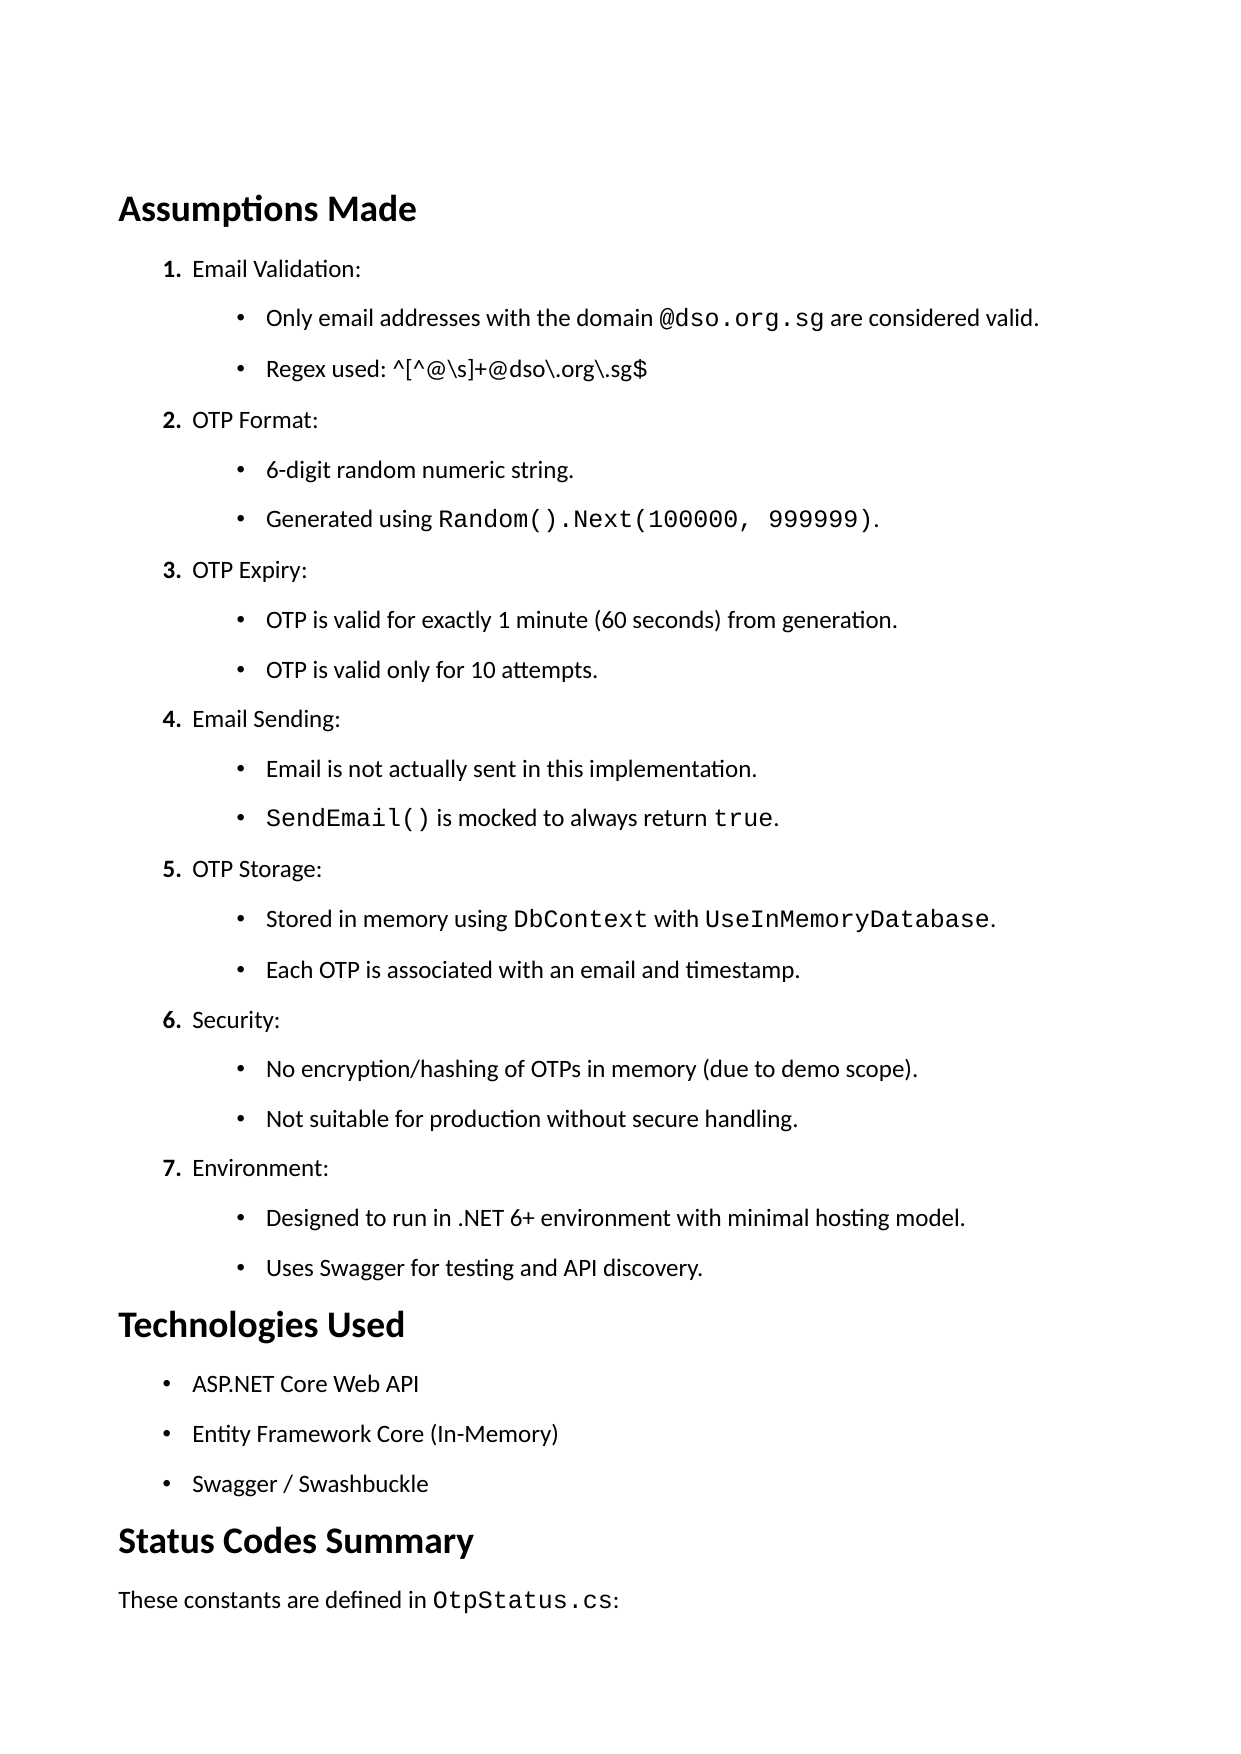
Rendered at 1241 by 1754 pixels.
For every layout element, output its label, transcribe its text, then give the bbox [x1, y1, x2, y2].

list 6-digit random numeric string. [236, 454, 1122, 484]
list OTP is valid for exactly 1 minute (60 seconds) from generation. [236, 604, 1122, 635]
list Not suitable for production without secure handling. [236, 1103, 1122, 1133]
list OTP is valid only for 10 attempts. [236, 654, 1122, 684]
list Each OTP is associated with an email and timestamp. [236, 954, 1122, 985]
list Only email addresses with the domain @dso.org.sg are considered valid. [236, 302, 1122, 334]
list ASP.NET Core Web API [162, 1368, 1122, 1399]
list Email Sending: [162, 703, 1122, 734]
list Swagger / Swashbuckle [162, 1468, 1122, 1498]
subtitle Status Codes Summary [118, 1517, 1122, 1563]
list Designed to run in .NET 6+ environment with minimal hosting model. [236, 1202, 1122, 1233]
list Generated using Random().Next(100000, 999999). [236, 503, 1122, 535]
list No encryption/hashing of OTPs in memory (due to demo scope). [236, 1053, 1122, 1084]
list Regex used: ^[^@\s]+@dso\.org\.sg$ [236, 353, 1122, 385]
subtitle Technologies Used [118, 1301, 1122, 1347]
list Entity Framework Core (In-Memory) [162, 1418, 1122, 1449]
list Stored in memory using DbContext with UseInMemoryDatabase. [236, 903, 1122, 935]
list Security: [162, 1004, 1122, 1034]
subtitle Assumptions Made [118, 185, 1122, 231]
list OTP Format: [162, 404, 1122, 435]
list OTP Storage: [162, 853, 1122, 884]
list Email is not actually sent in this implementation. [236, 753, 1122, 783]
list Environment: [162, 1152, 1122, 1183]
list OTP Expiry: [162, 554, 1122, 585]
list Uses Swagger for testing and API discovery. [236, 1252, 1122, 1282]
list Email Validation: [162, 253, 1122, 283]
list SendEmail() is mocked to always return true. [236, 802, 1122, 834]
text These constants are defined in OtpStatus.cs: [118, 1584, 1122, 1616]
